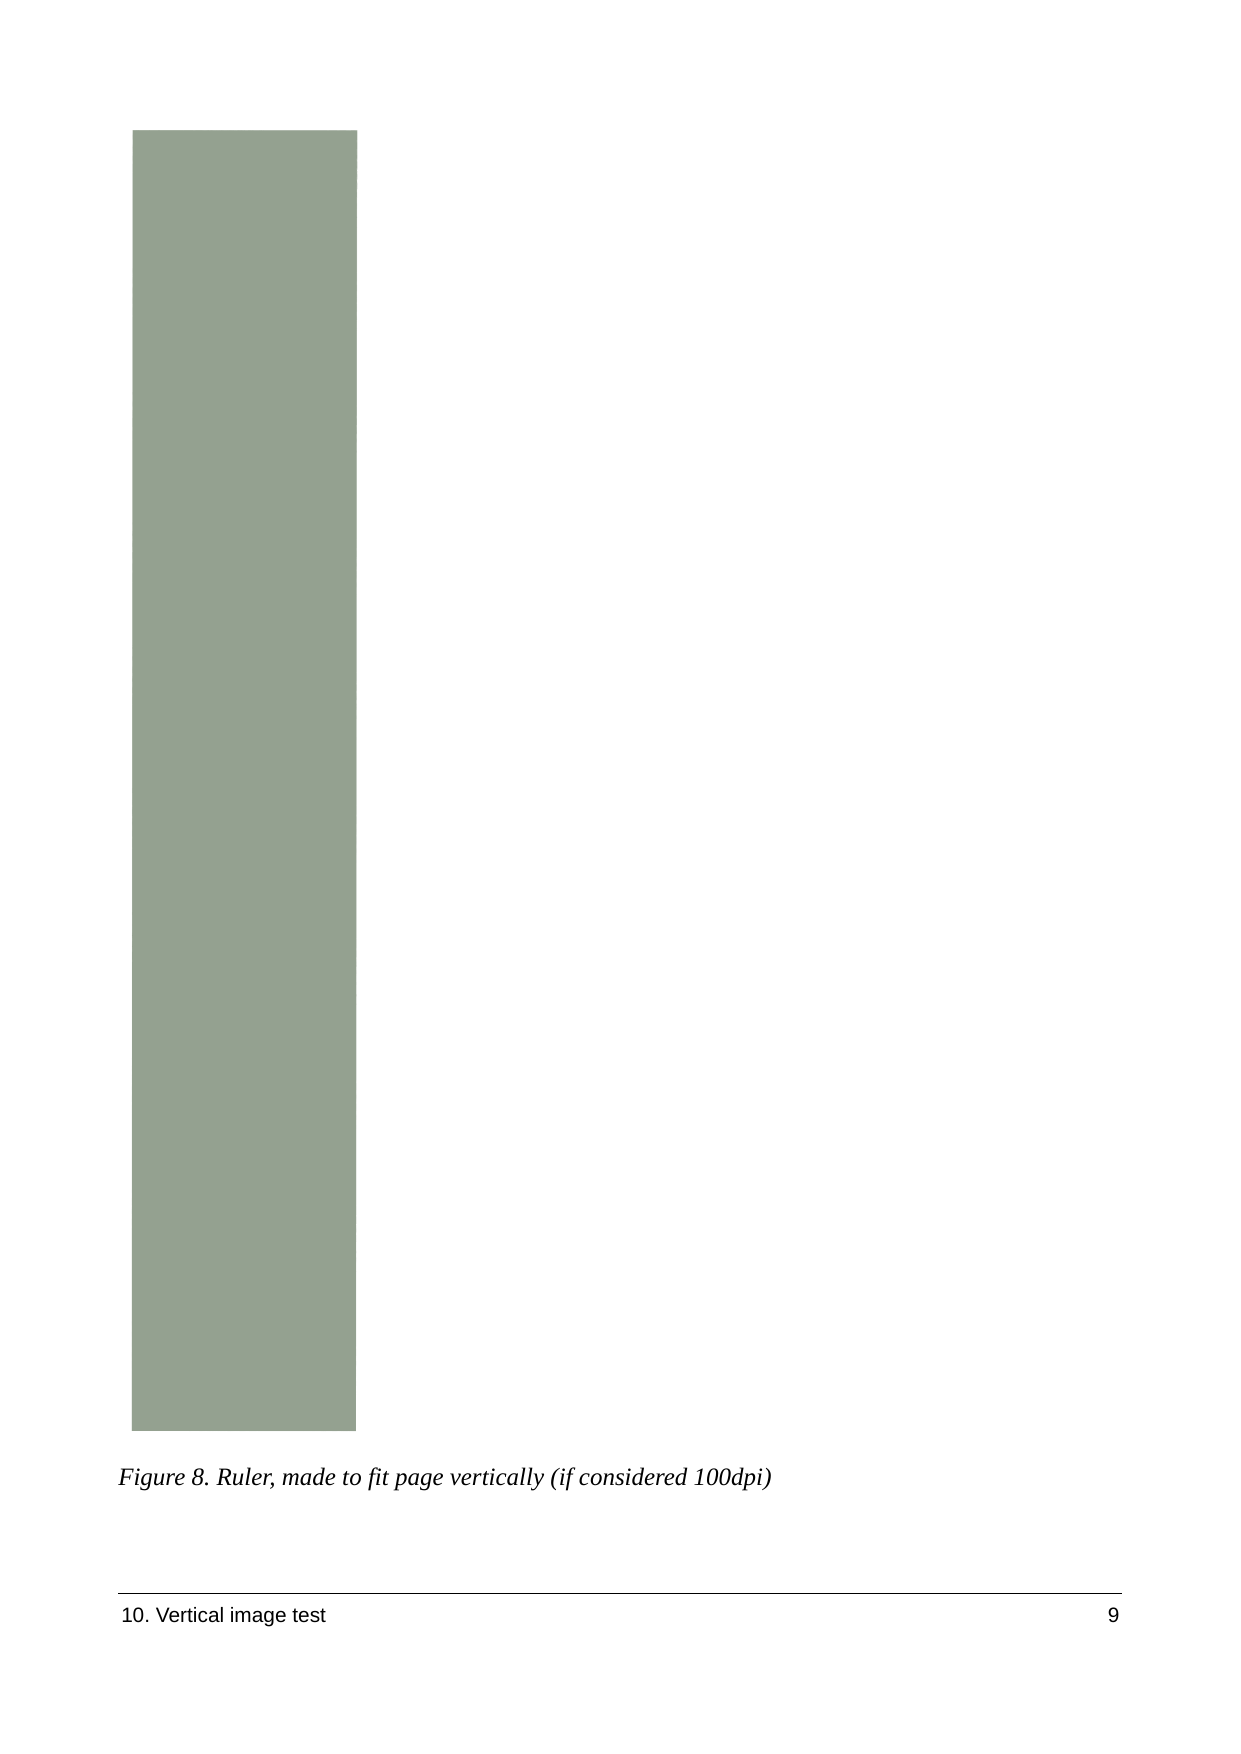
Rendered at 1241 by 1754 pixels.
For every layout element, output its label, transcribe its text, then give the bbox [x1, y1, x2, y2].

text Figure 8. Ruler, made to fit page vertically (if considered 100dpi) [118, 1462, 1122, 1490]
picture [118, 118, 369, 1447]
